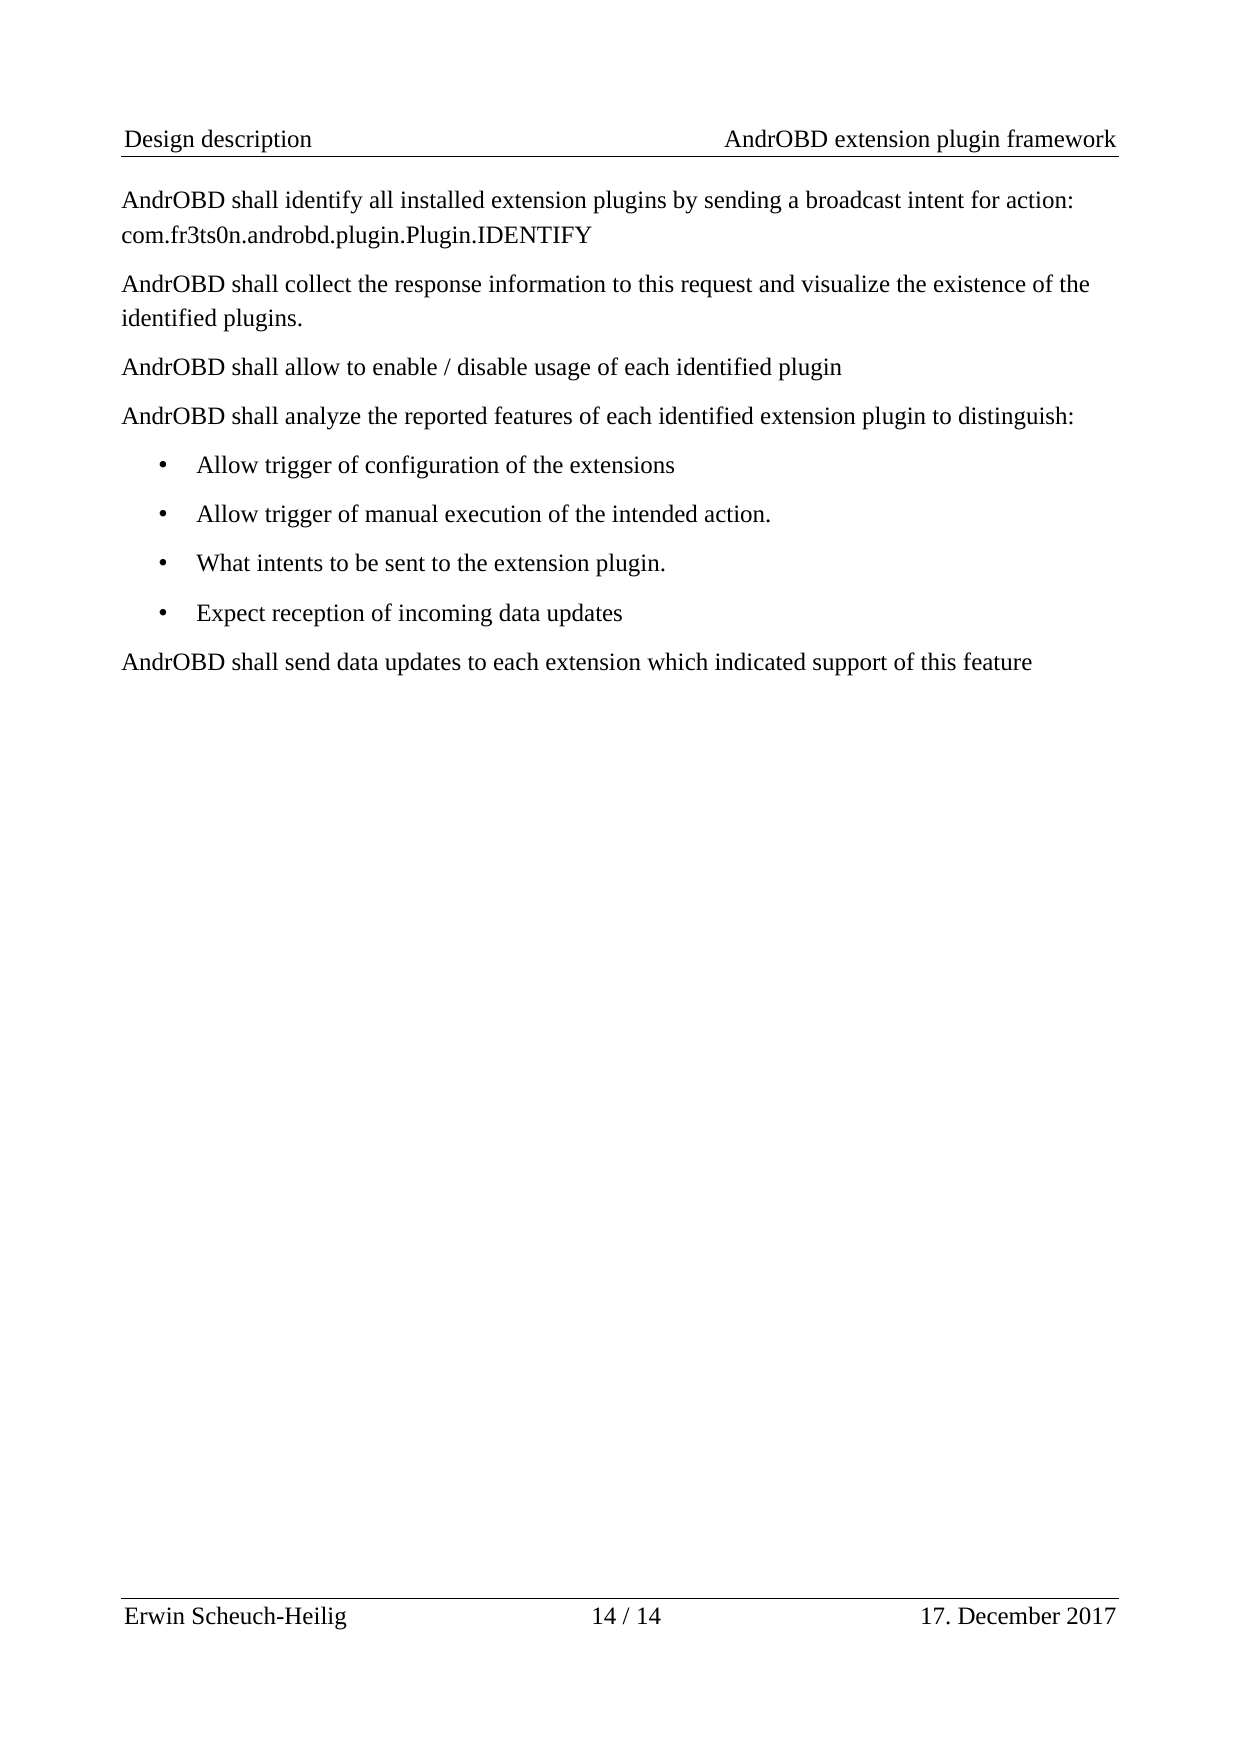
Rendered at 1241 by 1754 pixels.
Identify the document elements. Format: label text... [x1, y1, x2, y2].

text AndrOBD shall send data updates to each extension which indicated support of this feature [121, 647, 1119, 675]
text AndrOBD shall identify all installed extension plugins by sending a broadcast intent for action: com.fr3ts0n.androbd.plugin.Plugin.IDENTIFY [121, 185, 1119, 248]
list Expect reception of incoming data updates [158, 598, 1119, 626]
text AndrOBD shall collect the response information to this request and visualize the existence of the identified plugins. [121, 269, 1119, 332]
text AndrOBD shall analyze the reported features of each identified extension plugin to distinguish: [121, 401, 1119, 430]
list Allow trigger of configuration of the extensions [158, 450, 1119, 479]
list What intents to be sent to the extension plugin. [158, 548, 1119, 577]
text AndrOBD shall allow to enable / disable usage of each identified plugin [121, 352, 1119, 381]
list Allow trigger of manual execution of the intended action. [158, 499, 1119, 528]
